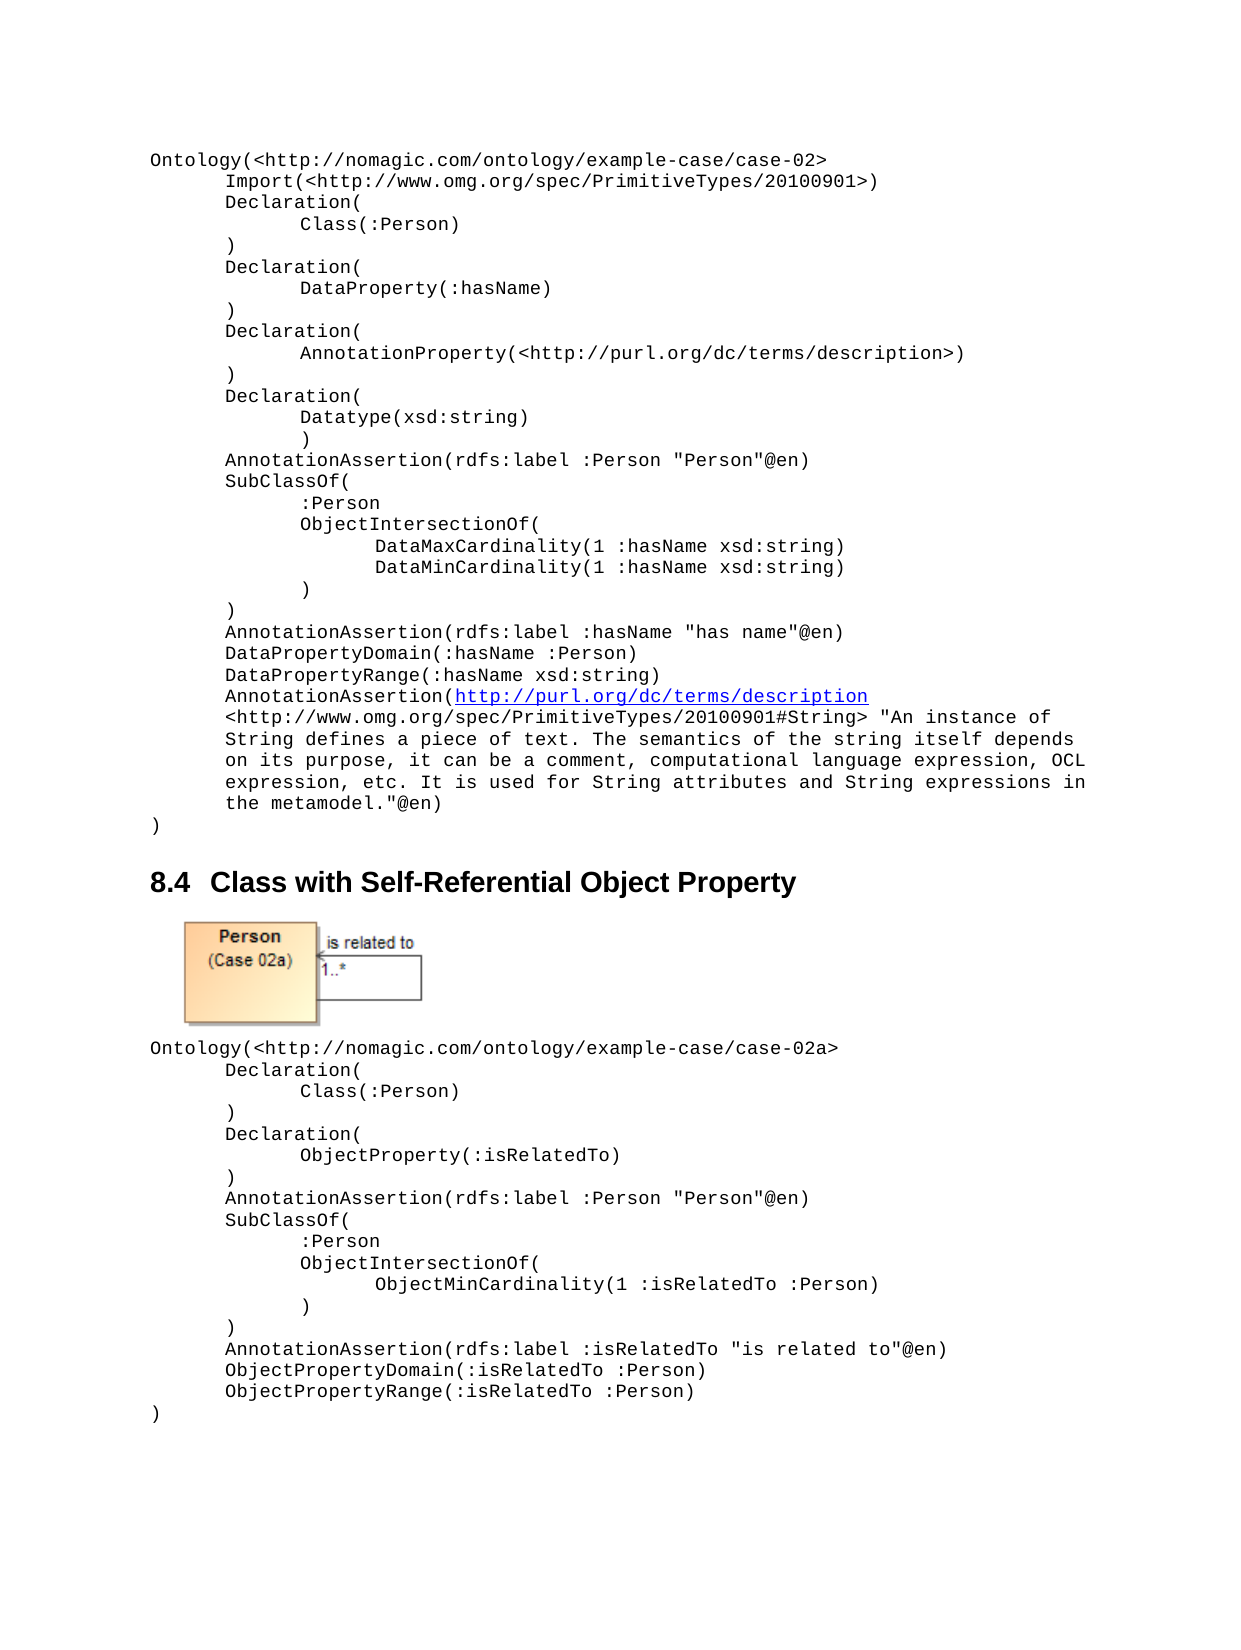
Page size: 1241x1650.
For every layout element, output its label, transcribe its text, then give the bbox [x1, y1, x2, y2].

subtitle Class with Self-Referential Object Property [150, 865, 1090, 898]
text Class(:Person) [225, 1081, 1090, 1103]
text Class(:Person) [225, 214, 1090, 236]
text :Person [225, 1232, 1090, 1253]
text ) [225, 1317, 1090, 1339]
text ) [225, 579, 1090, 601]
text Declaration( [150, 193, 1090, 214]
text AnnotationAssertion(rdfs:label :isRelatedTo "is related to"@en) [150, 1339, 1090, 1360]
text Declaration( [150, 322, 1090, 343]
text ObjectMinCardinality(1 :isRelatedTo :Person) [300, 1274, 1090, 1296]
text Declaration( [150, 1060, 1090, 1081]
text ObjectIntersectionOf( [225, 1253, 1090, 1274]
text DataMaxCardinality(1 :hasName xsd:string) [300, 536, 1090, 558]
text AnnotationProperty(<http://purl.org/dc/terms/description>) [225, 343, 1090, 364]
text Declaration( [150, 257, 1090, 279]
text Import(<http://www.omg.org/spec/PrimitiveTypes/20100901>) [150, 171, 1090, 193]
text ObjectPropertyRange(:isRelatedTo :Person) [150, 1382, 1090, 1403]
text Datatype(xsd:string) [225, 407, 1090, 429]
text :Person [225, 493, 1090, 515]
text SubClassOf( [150, 472, 1090, 493]
text ) [150, 300, 1090, 322]
text Declaration( [225, 1124, 1090, 1146]
text ObjectPropertyDomain(:isRelatedTo :Person) [150, 1360, 1090, 1382]
text SubClassOf( [150, 1210, 1090, 1232]
text ) [150, 1167, 1090, 1189]
text DataProperty(:hasName) [225, 279, 1090, 300]
text DataPropertyRange(:hasName xsd:string) [150, 665, 1090, 686]
text AnnotationAssertion(http://purl.org/dc/terms/description <http://www.omg.org/spec/PrimitiveTypes/20100901#String> "An instance of String defines a piece of text. The semantics of the string itself depends on its purpose, it can be a comment, computational language expression, OCL expression, etc. It is used for String attributes and String expressions in the metamodel."@en) [225, 686, 1090, 815]
text ) [150, 236, 1090, 257]
text ) [150, 1403, 1090, 1425]
text ObjectIntersectionOf( [225, 515, 1090, 536]
text ) [225, 429, 1090, 450]
text Ontology(<http://nomagic.com/ontology/example-case/case-02a> [150, 1038, 1090, 1060]
text ObjectProperty(:isRelatedTo) [225, 1146, 1090, 1167]
text AnnotationAssertion(rdfs:label :Person "Person"@en) [150, 450, 1090, 472]
text ) [150, 1103, 1090, 1124]
text ) [150, 815, 1090, 837]
text Declaration( [150, 386, 1090, 407]
text ) [150, 601, 1090, 622]
picture [150, 901, 438, 1039]
text AnnotationAssertion(rdfs:label :Person "Person"@en) [225, 1189, 1090, 1210]
text Ontology(<http://nomagic.com/ontology/example-case/case-02> [150, 150, 1090, 171]
text DataPropertyDomain(:hasName :Person) [150, 643, 1090, 665]
text ) [225, 1296, 1090, 1317]
text AnnotationAssertion(rdfs:label :hasName "has name"@en) [150, 622, 1090, 643]
text DataMinCardinality(1 :hasName xsd:string) [300, 558, 1090, 579]
text ) [150, 364, 1090, 386]
